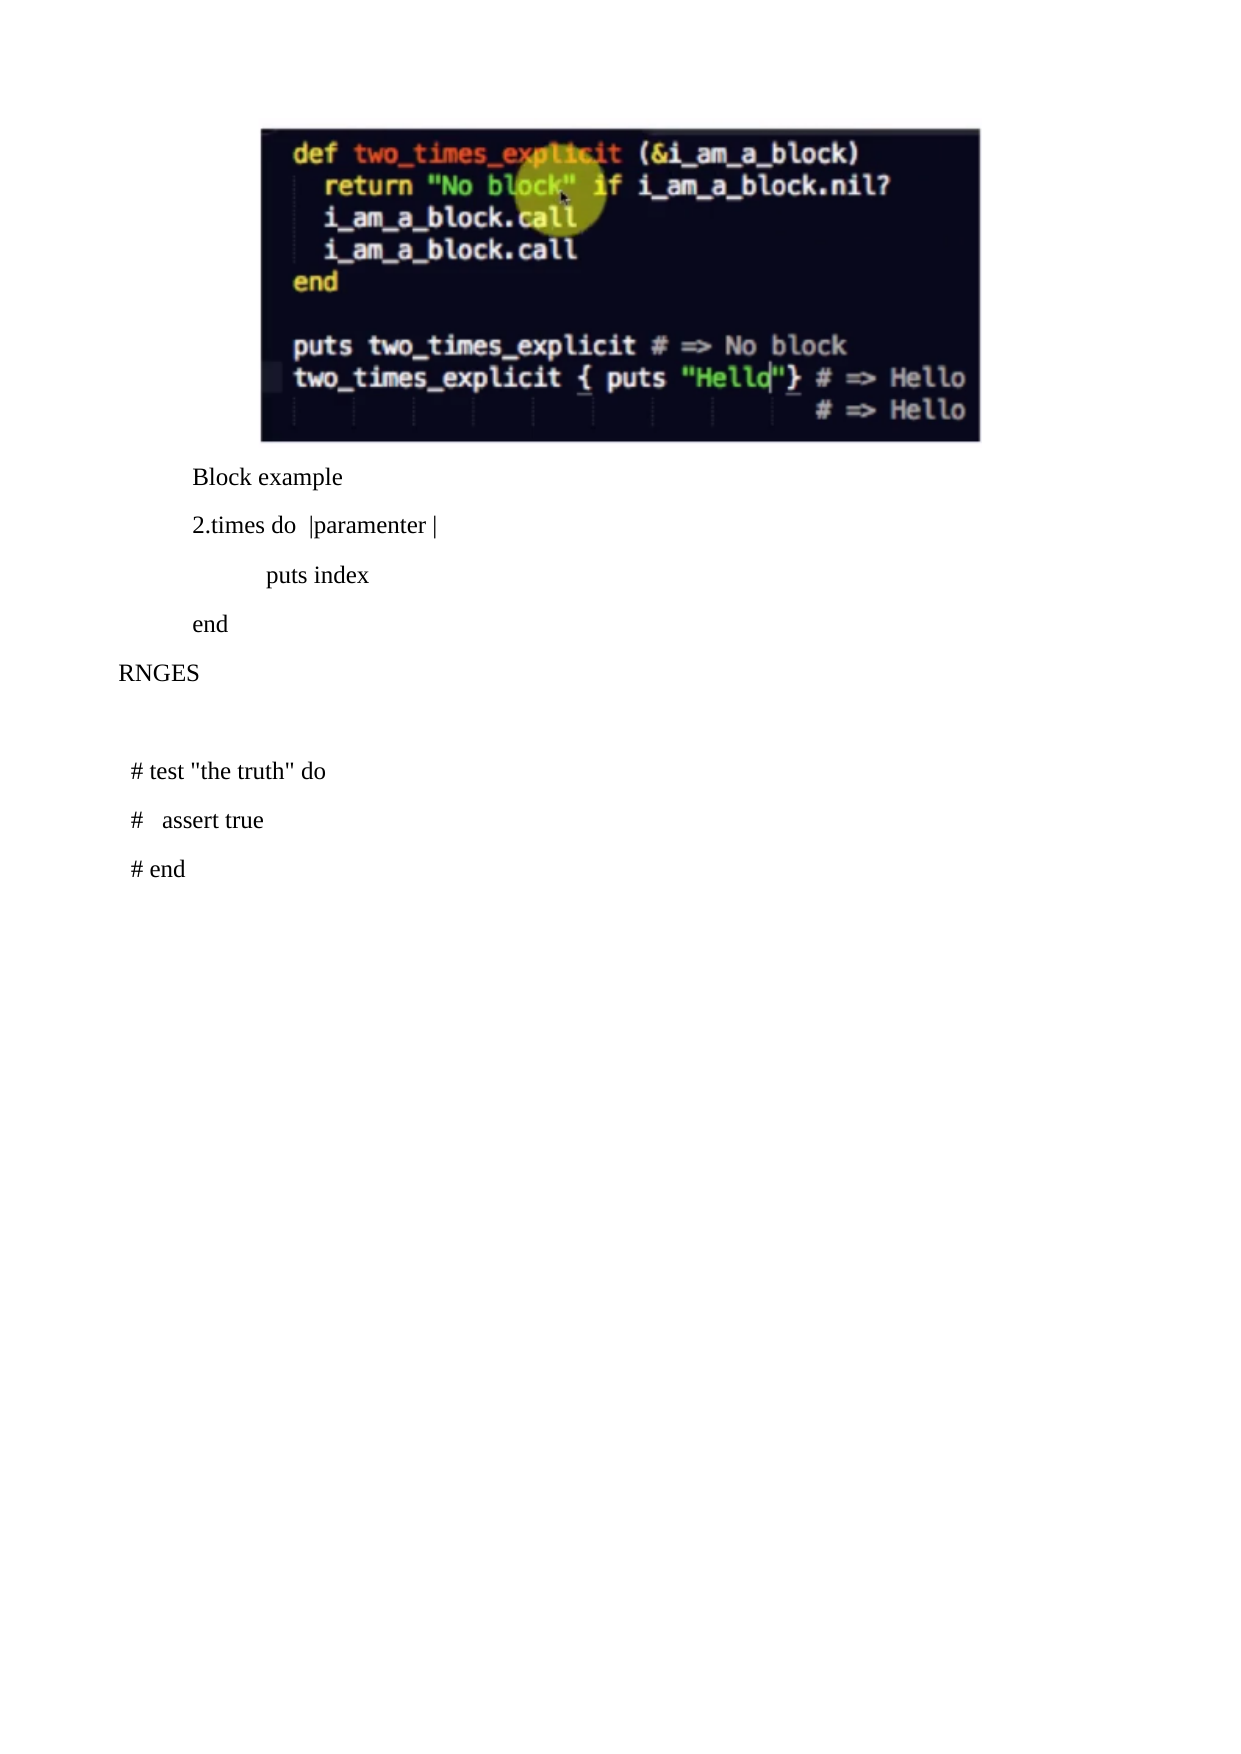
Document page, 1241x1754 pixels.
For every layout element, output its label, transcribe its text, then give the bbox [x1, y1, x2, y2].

text RNGES [118, 658, 1122, 687]
picture [258, 118, 982, 448]
text Block example [118, 462, 1122, 490]
text end [118, 609, 1122, 637]
text # end [118, 854, 1122, 883]
text 2.times do |paramenter | [118, 511, 1122, 539]
text puts index [118, 560, 1122, 588]
text # test "the truth" do [118, 756, 1122, 785]
text # assert true [118, 805, 1122, 834]
